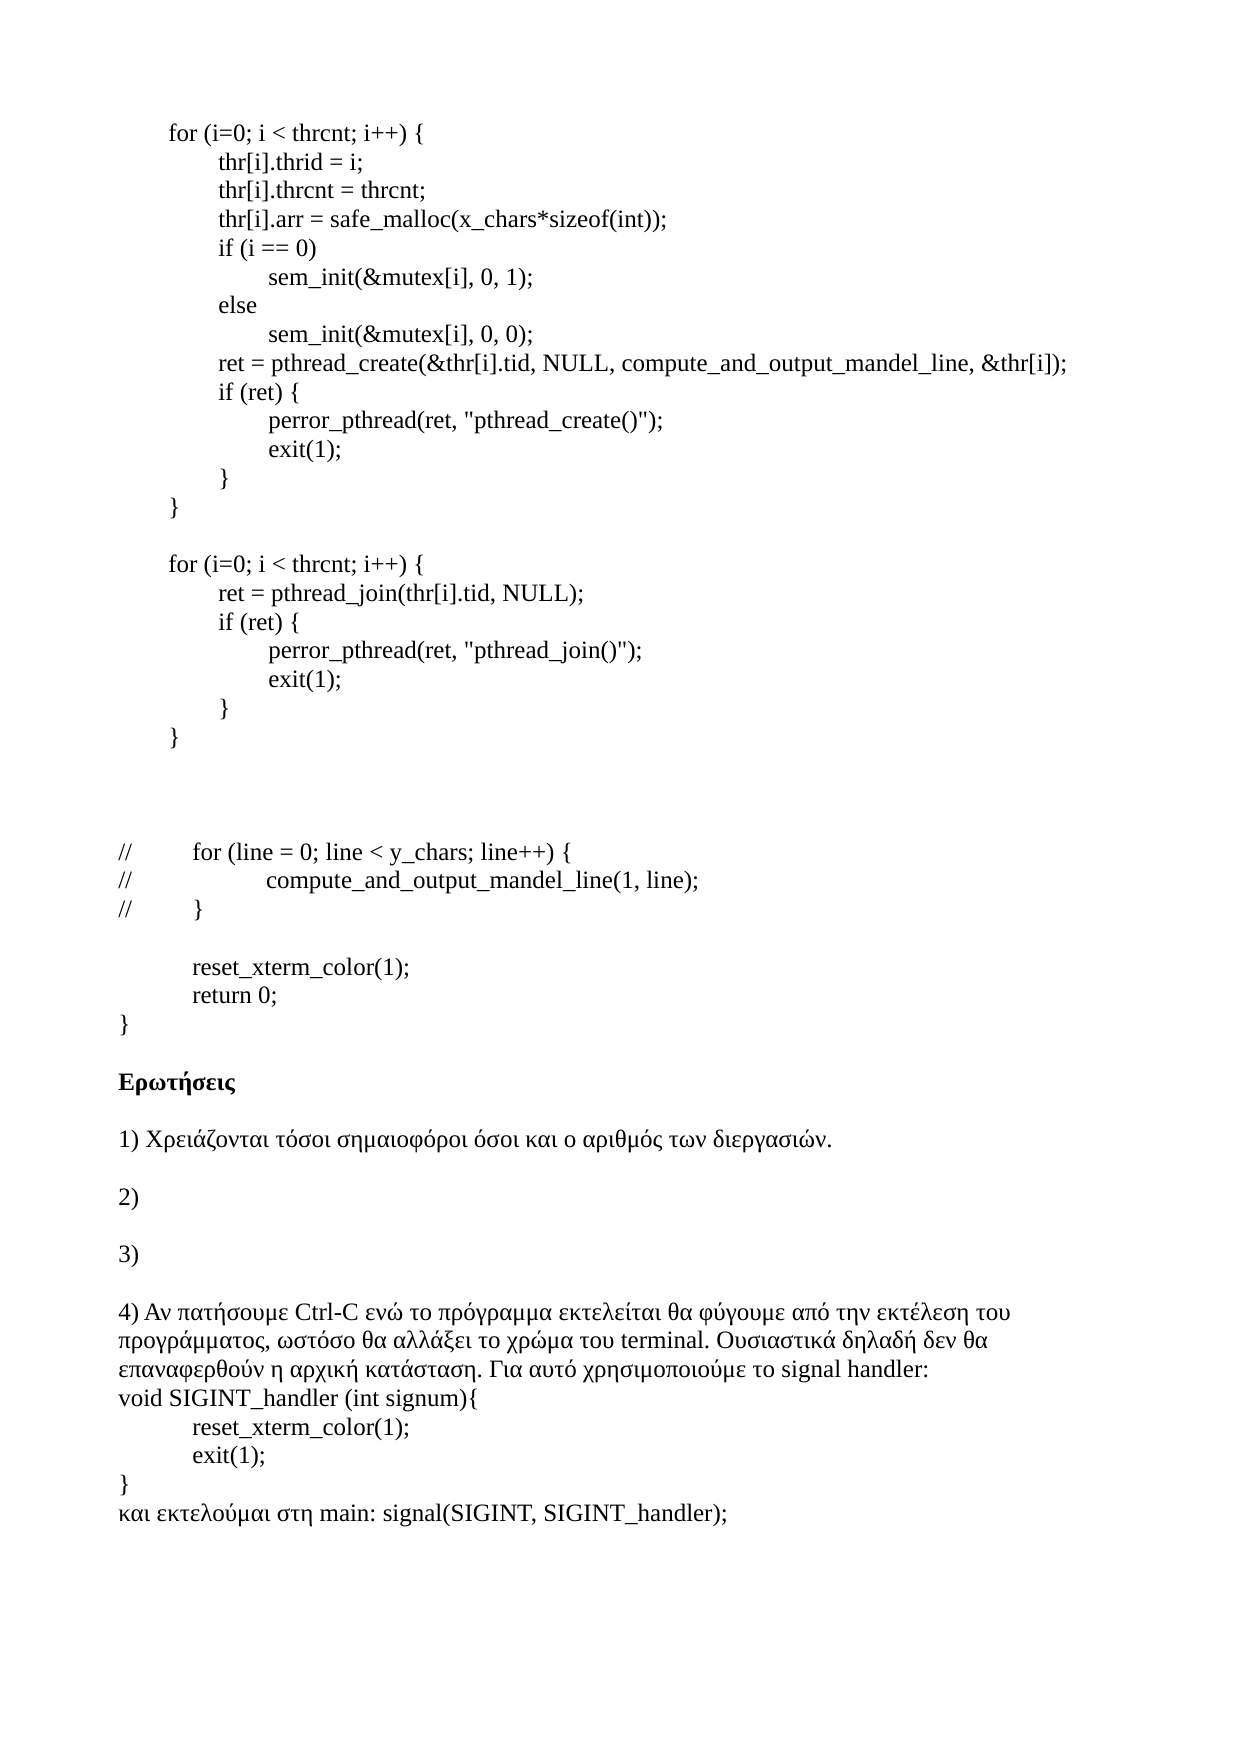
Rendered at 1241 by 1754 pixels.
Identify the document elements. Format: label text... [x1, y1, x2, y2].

text perror_pthread(ret, "pthread_create()"); [118, 406, 1122, 434]
text return 0; [118, 981, 1122, 1009]
text thr[i].thrcnt = thrcnt; [118, 176, 1122, 204]
text ret = pthread_join(thr[i].tid, NULL); [118, 578, 1122, 607]
text perror_pthread(ret, "pthread_join()"); [118, 636, 1122, 664]
text // for (line = 0; line < y_chars; line++) { [118, 837, 1122, 866]
text if (ret) { [118, 377, 1122, 406]
text } [118, 463, 1122, 492]
text exit(1); [118, 434, 1122, 463]
text exit(1); [118, 664, 1122, 693]
text 2) [118, 1182, 1122, 1211]
text reset_xterm_color(1); [118, 1412, 1122, 1441]
text thr[i].arr = safe_malloc(x_chars*sizeof(int)); [118, 204, 1122, 233]
text } [118, 1469, 1122, 1498]
text Ερωτήσεις [118, 1067, 1122, 1096]
text και εκτελούμαι στη main: signal(SIGINT, SIGINT_handler); [118, 1498, 1122, 1527]
text // } [118, 894, 1122, 923]
text if (i == 0) [118, 233, 1122, 262]
text for (i=0; i < thrcnt; i++) { [118, 118, 1122, 147]
text thr[i].thrid = i; [118, 147, 1122, 176]
text 4) Αν πατήσουμε Ctrl-C ενώ το πρόγραμμα εκτελείται θα φύγουμε από την εκτέλεση του προγράμματος, ωστόσο θα αλλάξει το χρώμα του terminal. Ουσιαστικά δηλαδή δεν θα επαναφερθούν η αρχική κατάσταση. Για αυτό χρησιμοποιούμε το signal handler: [118, 1297, 1122, 1383]
text else [118, 291, 1122, 319]
text } [118, 492, 1122, 521]
text } [118, 722, 1122, 751]
text } [118, 693, 1122, 722]
text for (i=0; i < thrcnt; i++) { [118, 549, 1122, 578]
text 3) [118, 1239, 1122, 1268]
text ret = pthread_create(&thr[i].tid, NULL, compute_and_output_mandel_line, &thr[i]); [118, 348, 1122, 377]
text void SIGINT_handler (int signum){ [118, 1383, 1122, 1412]
text if (ret) { [118, 607, 1122, 636]
text reset_xterm_color(1); [118, 952, 1122, 981]
text // compute_and_output_mandel_line(1, line); [118, 866, 1122, 894]
text 1) Χρειάζονται τόσοι σημαιοφόροι όσοι και ο αριθμός των διεργασιών. [118, 1124, 1122, 1153]
text sem_init(&mutex[i], 0, 0); [118, 319, 1122, 348]
text } [118, 1009, 1122, 1038]
text exit(1); [118, 1441, 1122, 1469]
text sem_init(&mutex[i], 0, 1); [118, 262, 1122, 291]
